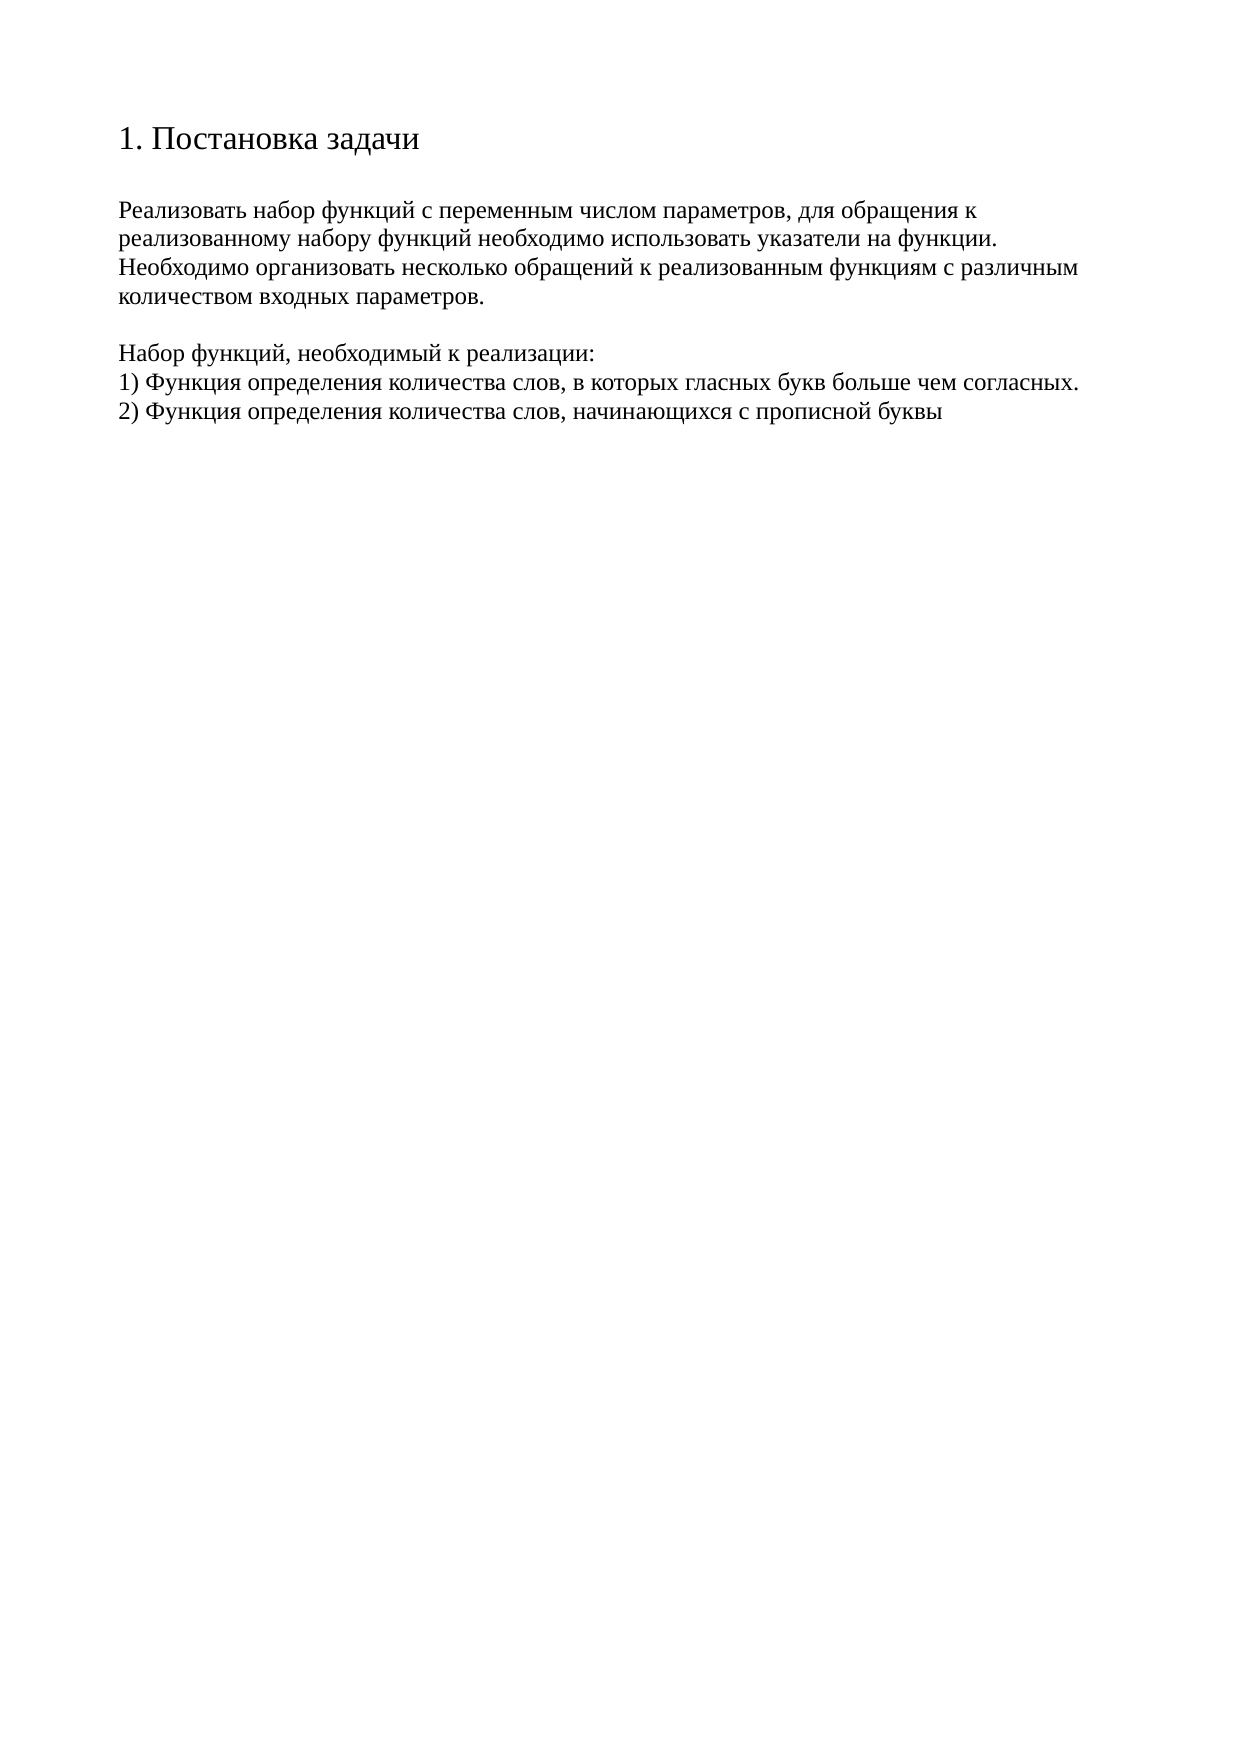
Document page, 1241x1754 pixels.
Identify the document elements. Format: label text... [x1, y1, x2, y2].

text Реализовать набор функций с переменным числом параметров, для обращения к реализованному набору функций необходимо использовать указатели на функции. Необходимо организовать несколько обращений к реализованным функциям с различным количеством входных параметров. Набор функций, необходимый к реализации: [118, 195, 1122, 367]
text 2) Функция определения количества слов, начинающихся с прописной буквы [118, 396, 1122, 425]
text 1. Постановка задачи [118, 118, 1122, 156]
text 1) Функция определения количества слов, в которых гласных букв больше чем согласных. [118, 367, 1122, 396]
